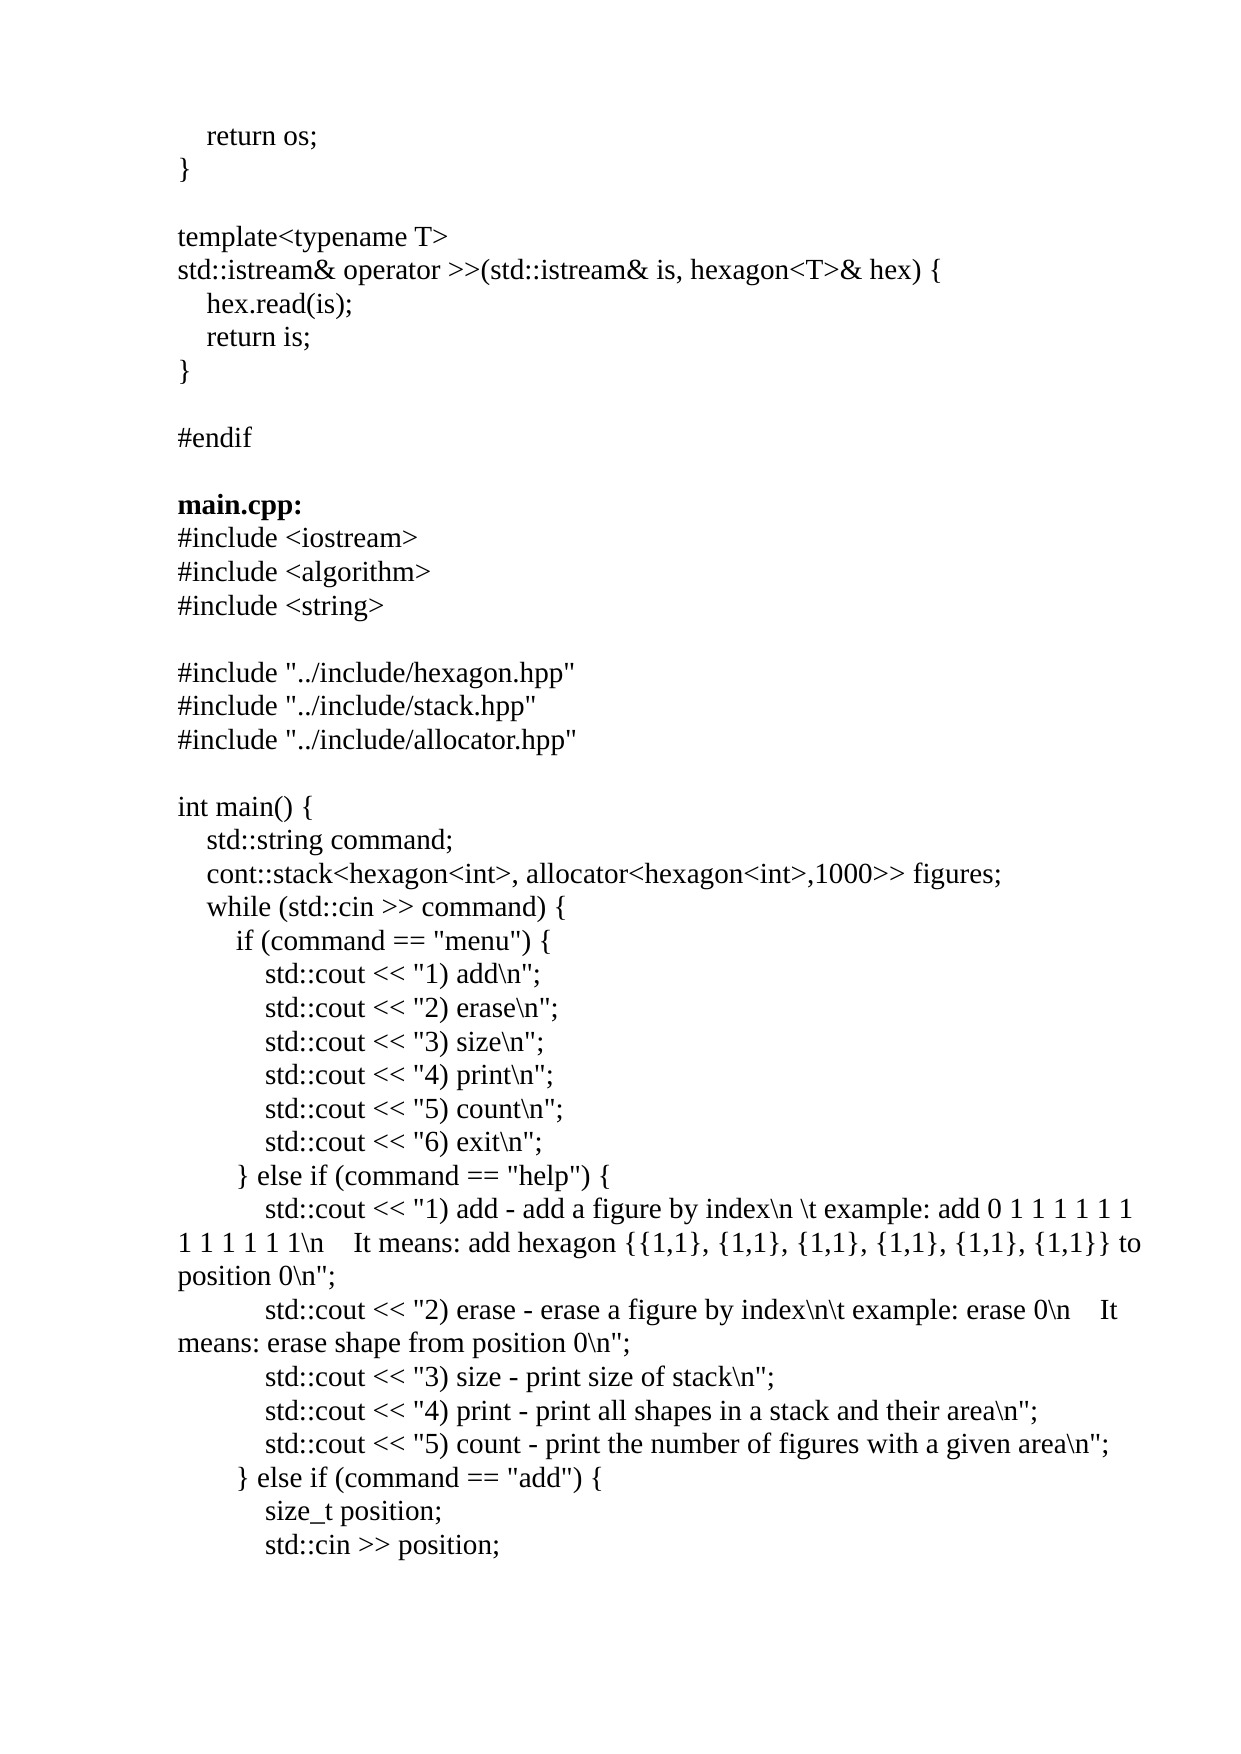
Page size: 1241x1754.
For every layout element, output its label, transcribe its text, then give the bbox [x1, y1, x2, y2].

text #include "../include/allocator.hpp" [177, 722, 1152, 755]
text return is; [177, 319, 1152, 353]
text std::cout << "6) exit\n"; [177, 1124, 1152, 1158]
text while (std::cin >> command) { [177, 889, 1152, 923]
text size_t position; [177, 1493, 1152, 1527]
text std::string command; [177, 822, 1152, 856]
text } else if (command == "help") { [177, 1158, 1152, 1191]
text cont::stack<hexagon<int>, allocator<hexagon<int>,1000>> figures; [177, 856, 1152, 889]
text std::cout << "4) print - print all shapes in a stack and their area\n"; [177, 1393, 1152, 1426]
text #endif [177, 420, 1152, 453]
text } [177, 353, 1152, 386]
text if (command == "menu") { [177, 923, 1152, 957]
text std::cout << "3) size\n"; [177, 1024, 1152, 1057]
text return os; [177, 118, 1152, 152]
text #include <algorithm> [177, 554, 1152, 588]
text std::cout << "5) count\n"; [177, 1091, 1152, 1124]
text hex.read(is); [177, 286, 1152, 319]
text main.cpp: [177, 487, 1152, 521]
text std::cout << "4) print\n"; [177, 1057, 1152, 1091]
text int main() { [177, 789, 1152, 822]
text std::cout << "1) add\n"; [177, 957, 1152, 990]
text std::cout << "2) erase\n"; [177, 990, 1152, 1024]
text } [177, 152, 1152, 185]
text std::cout << "2) erase - erase a figure by index\n\t example: erase 0\n It means: erase shape from position 0\n"; [177, 1292, 1152, 1359]
text #include "../include/hexagon.hpp" [177, 655, 1152, 688]
text std::cout << "3) size - print size of stack\n"; [177, 1359, 1152, 1393]
text #include <iostream> [177, 521, 1152, 554]
text std::istream& operator >>(std::istream& is, hexagon<T>& hex) { [177, 252, 1152, 286]
text #include "../include/stack.hpp" [177, 688, 1152, 722]
text std::cin >> position; [177, 1527, 1152, 1560]
text #include <string> [177, 588, 1152, 621]
text template<typename T> [177, 219, 1152, 252]
text std::cout << "5) count - print the number of figures with a given area\n"; [177, 1426, 1152, 1460]
text } else if (command == "add") { [177, 1460, 1152, 1493]
text std::cout << "1) add - add a figure by index\n \t example: add 0 1 1 1 1 1 1 1 1 1 1 1 1\n It means: add hexagon {{1,1}, {1,1}, {1,1}, {1,1}, {1,1}, {1,1}} to position 0\n"; [177, 1191, 1152, 1292]
